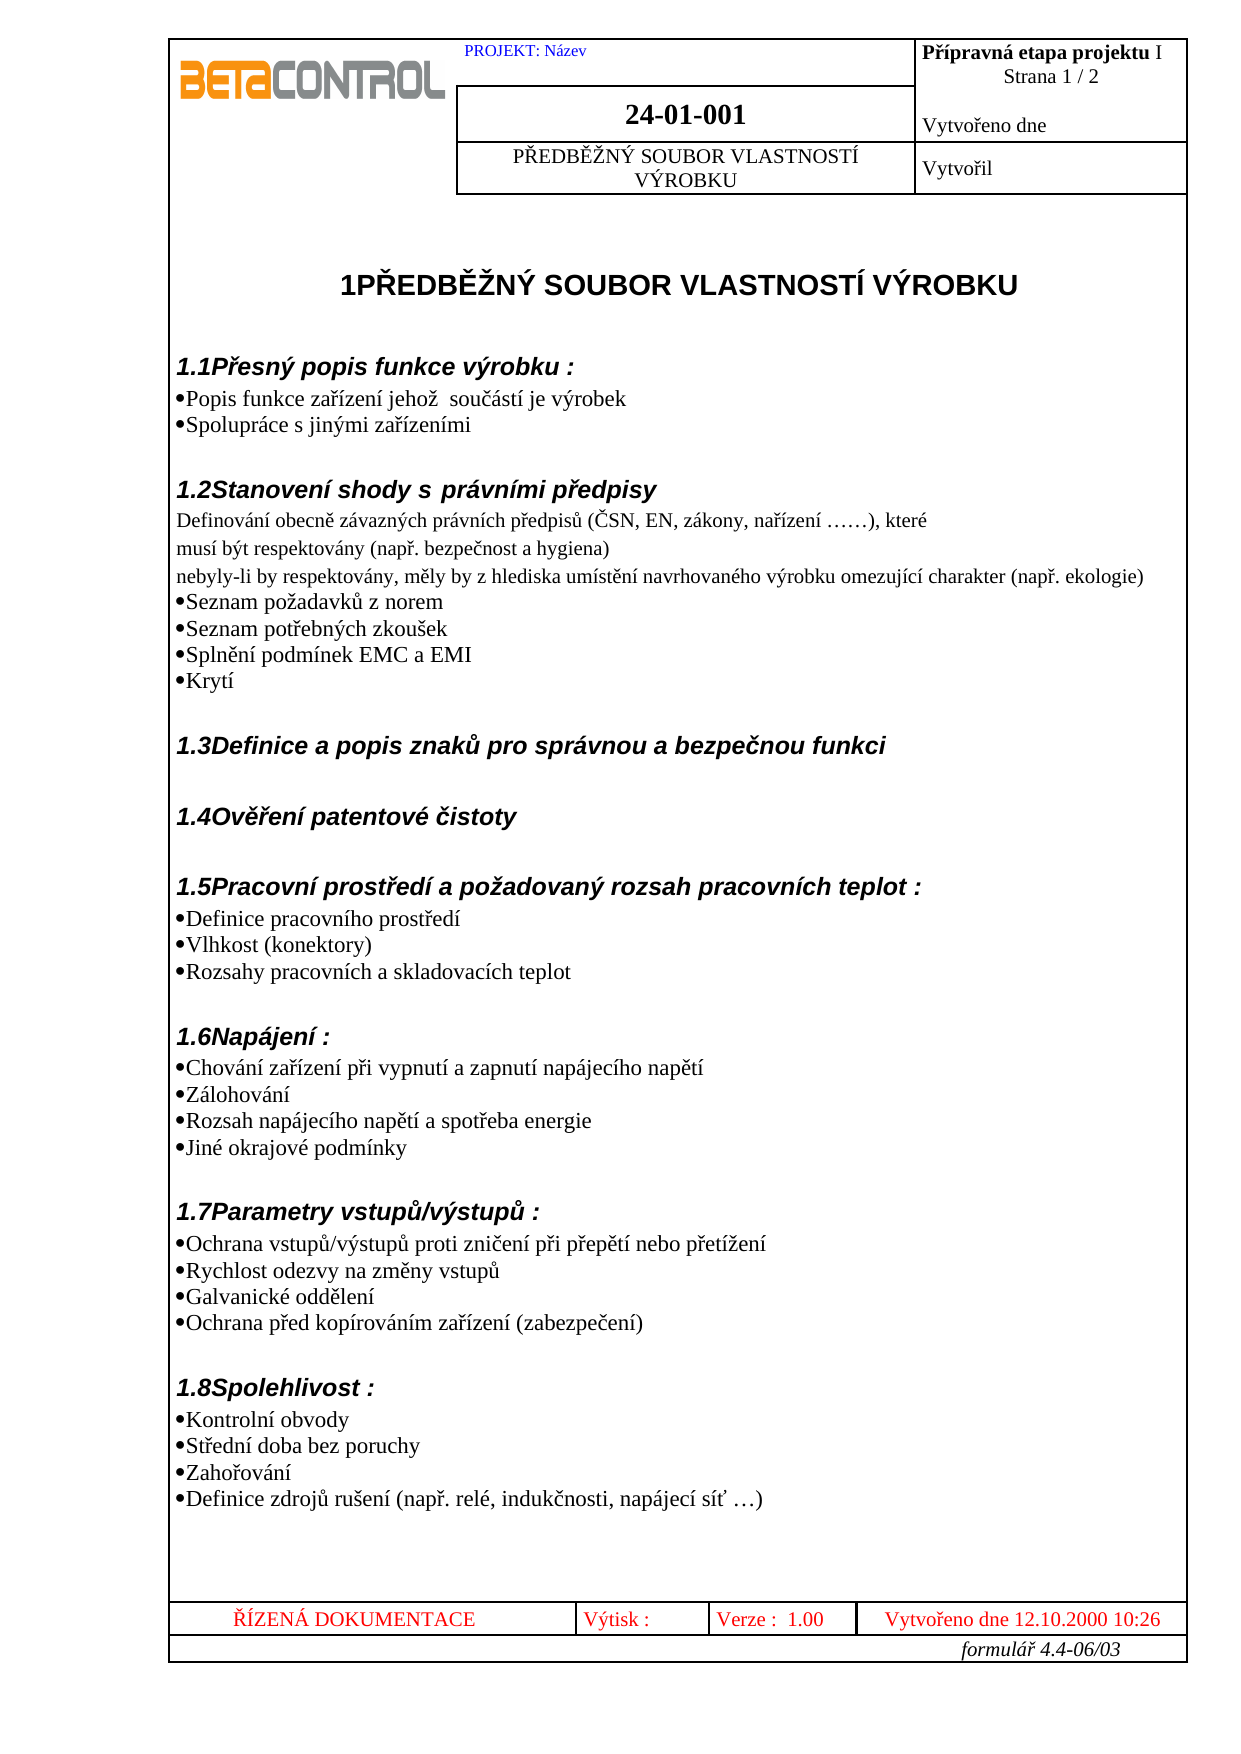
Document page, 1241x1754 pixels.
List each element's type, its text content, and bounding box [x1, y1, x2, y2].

list Zálohování [176, 1081, 1182, 1107]
picture [180, 60, 446, 99]
list Zahořování [176, 1459, 1182, 1485]
subtitle Napájení : [176, 1022, 1182, 1050]
list Krytí [176, 667, 1182, 694]
subtitle Spolehlivost : [176, 1373, 1182, 1402]
subtitle Přesný popis funkce výrobku : [176, 352, 1182, 381]
list Rozsah napájecího napětí a spotřeba energie [176, 1107, 1182, 1133]
list Galvanické oddělení [176, 1283, 1182, 1309]
list Spolupráce s jinými zařízeními [176, 411, 1182, 437]
text Definování obecně závazných právních předpisů (ČSN, EN, zákony, nařízení ……), které [176, 508, 1182, 532]
list Chování zařízení při vypnutí a zapnutí napájecího napětí [176, 1054, 1182, 1081]
list Střední doba bez poruchy [176, 1432, 1182, 1459]
subtitle Stanovení shody s právními předpisy [176, 475, 1182, 504]
list Popis funkce zařízení jehož součástí je výrobek [176, 385, 1182, 411]
list Ochrana před kopírováním zařízení (zabezpečení) [176, 1309, 1182, 1336]
subtitle Definice a popis znaků pro správnou a bezpečnou funkci [176, 731, 1182, 760]
list Rozsahy pracovních a skladovacích teplot [176, 958, 1182, 984]
list Seznam potřebných zkoušek [176, 615, 1182, 641]
list Ochrana vstupů/výstupů proti zničení při přepětí nebo přetížení [176, 1230, 1182, 1257]
subtitle Předběžný soubor vlastností výrobku [176, 268, 1182, 302]
list Jiné okrajové podmínky [176, 1133, 1182, 1160]
subtitle Parametry vstupů/výstupů : [176, 1197, 1182, 1226]
subtitle Pracovní prostředí a požadovaný rozsah pracovních teplot : [176, 872, 1182, 901]
list Seznam požadavků z norem [176, 588, 1182, 615]
list Definice zdrojů rušení (např. relé, indukčnosti, napájecí síť …) [176, 1485, 1182, 1512]
list Vlhkost (konektory) [176, 931, 1182, 958]
list Definice pracovního prostředí [176, 905, 1182, 931]
list Rychlost odezvy na změny vstupů [176, 1257, 1182, 1283]
subtitle Ověření patentové čistoty [176, 802, 1182, 830]
text musí být respektovány (např. bezpečnost a hygiena) [176, 536, 1182, 560]
text nebyly-li by respektovány, měly by z hlediska umístění navrhovaného výrobku omezující charakter (např. ekologie) [176, 564, 1182, 588]
list Splnění podmínek EMC a EMI [176, 641, 1182, 667]
list Kontrolní obvody [176, 1406, 1182, 1432]
